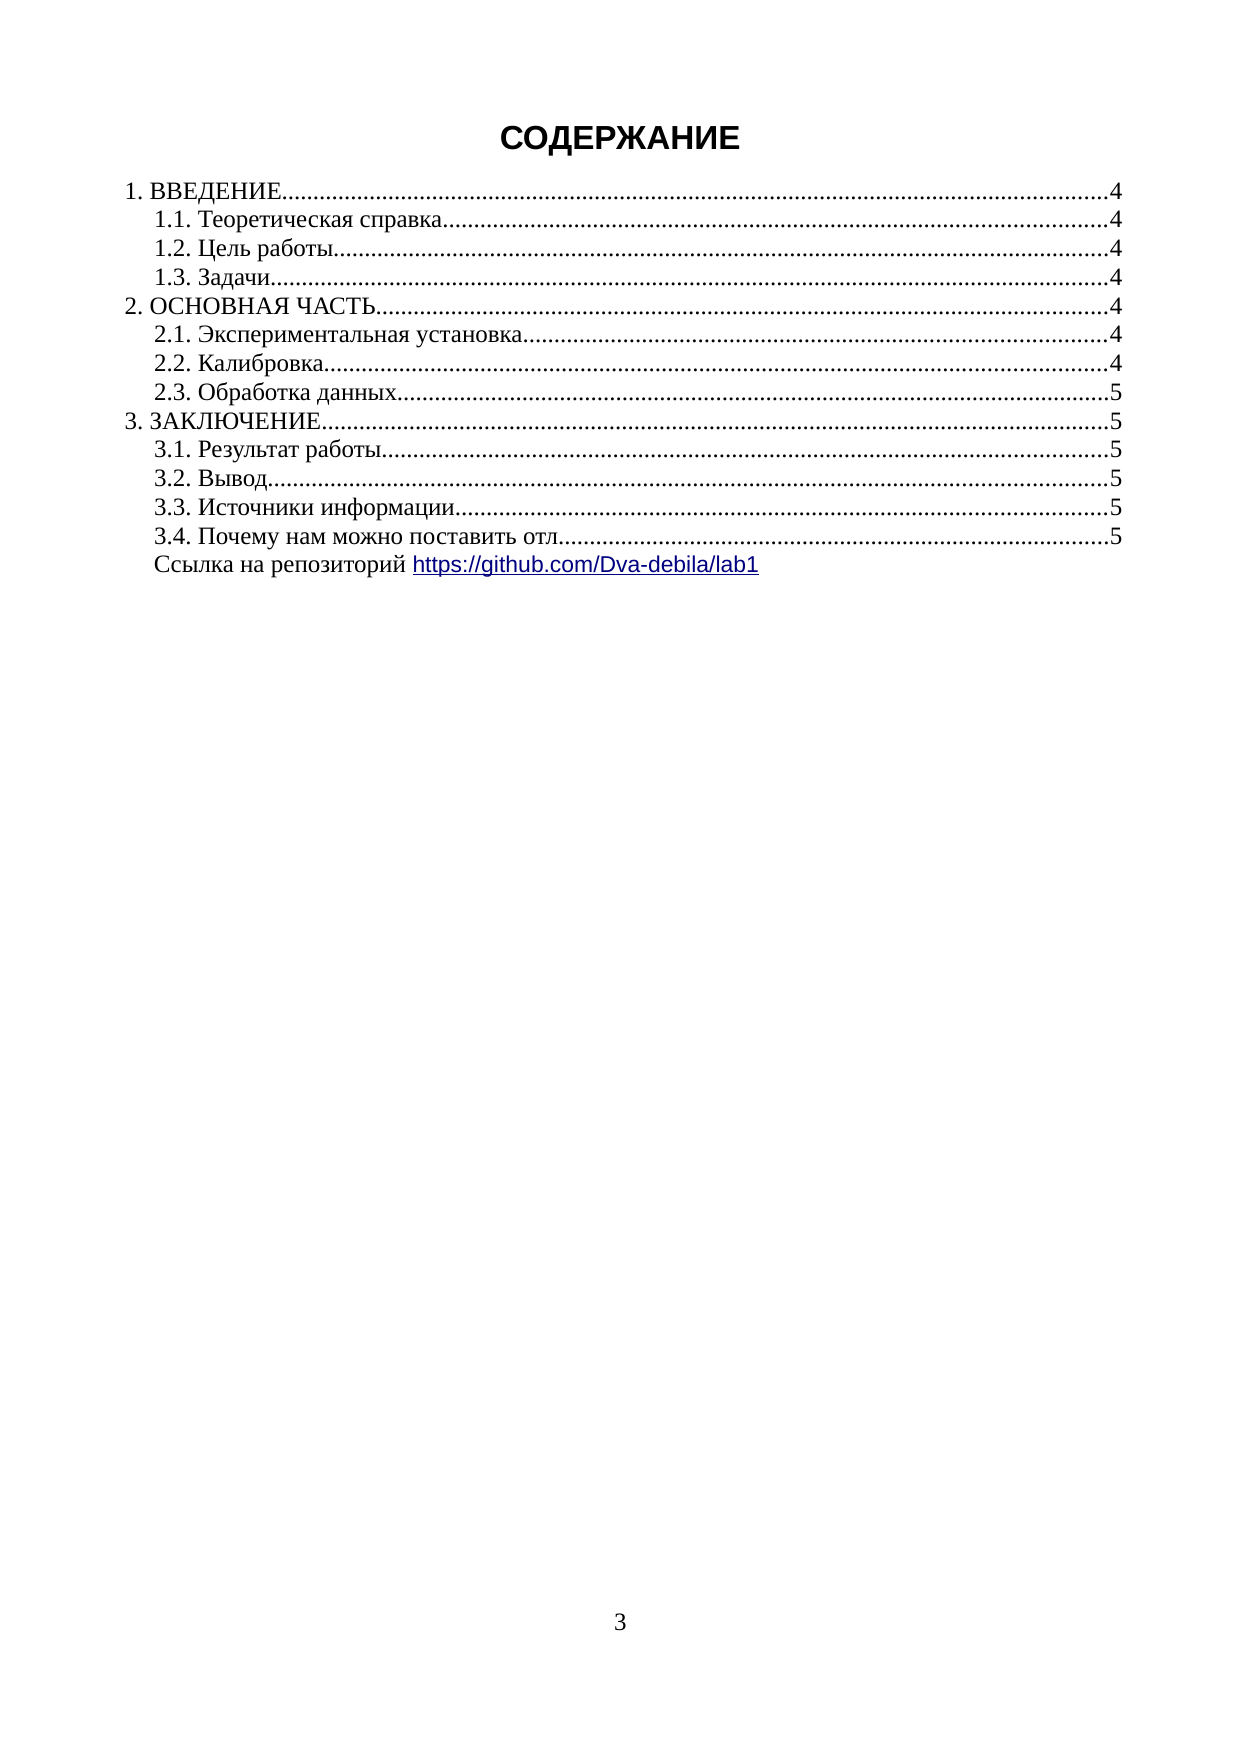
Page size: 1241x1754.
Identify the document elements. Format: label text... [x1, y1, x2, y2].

text 1.3. Задачи 4 [148, 262, 1122, 291]
text 1.2. Цель работы 4 [148, 233, 1122, 262]
subtitle СОДЕРЖАНИЕ [118, 118, 1122, 157]
text 3.1. Результат работы 5 [148, 434, 1122, 463]
text 2.3. Обработка данных 5 [148, 377, 1122, 406]
text 3.2. Вывод 5 [148, 463, 1122, 492]
text 3.3. Источники информации 5 [148, 492, 1122, 521]
text 2. ОСНОВНАЯ ЧАСТЬ 4 [118, 291, 1122, 319]
text 3.4. Почему нам можно поставить отл 5 [148, 521, 1122, 549]
text 2.1. Экспериментальная установка 4 [148, 319, 1122, 348]
text 2.2. Калибровка 4 [148, 348, 1122, 377]
text 1. ВВЕДЕНИЕ 4 [118, 176, 1122, 204]
text 3. ЗАКЛЮЧЕНИЕ 5 [118, 406, 1122, 434]
text Ссылка на репозиторий https://github.com/Dva-debila/lab1 [118, 549, 1122, 578]
text 1.1. Теоретическая справка 4 [148, 204, 1122, 233]
